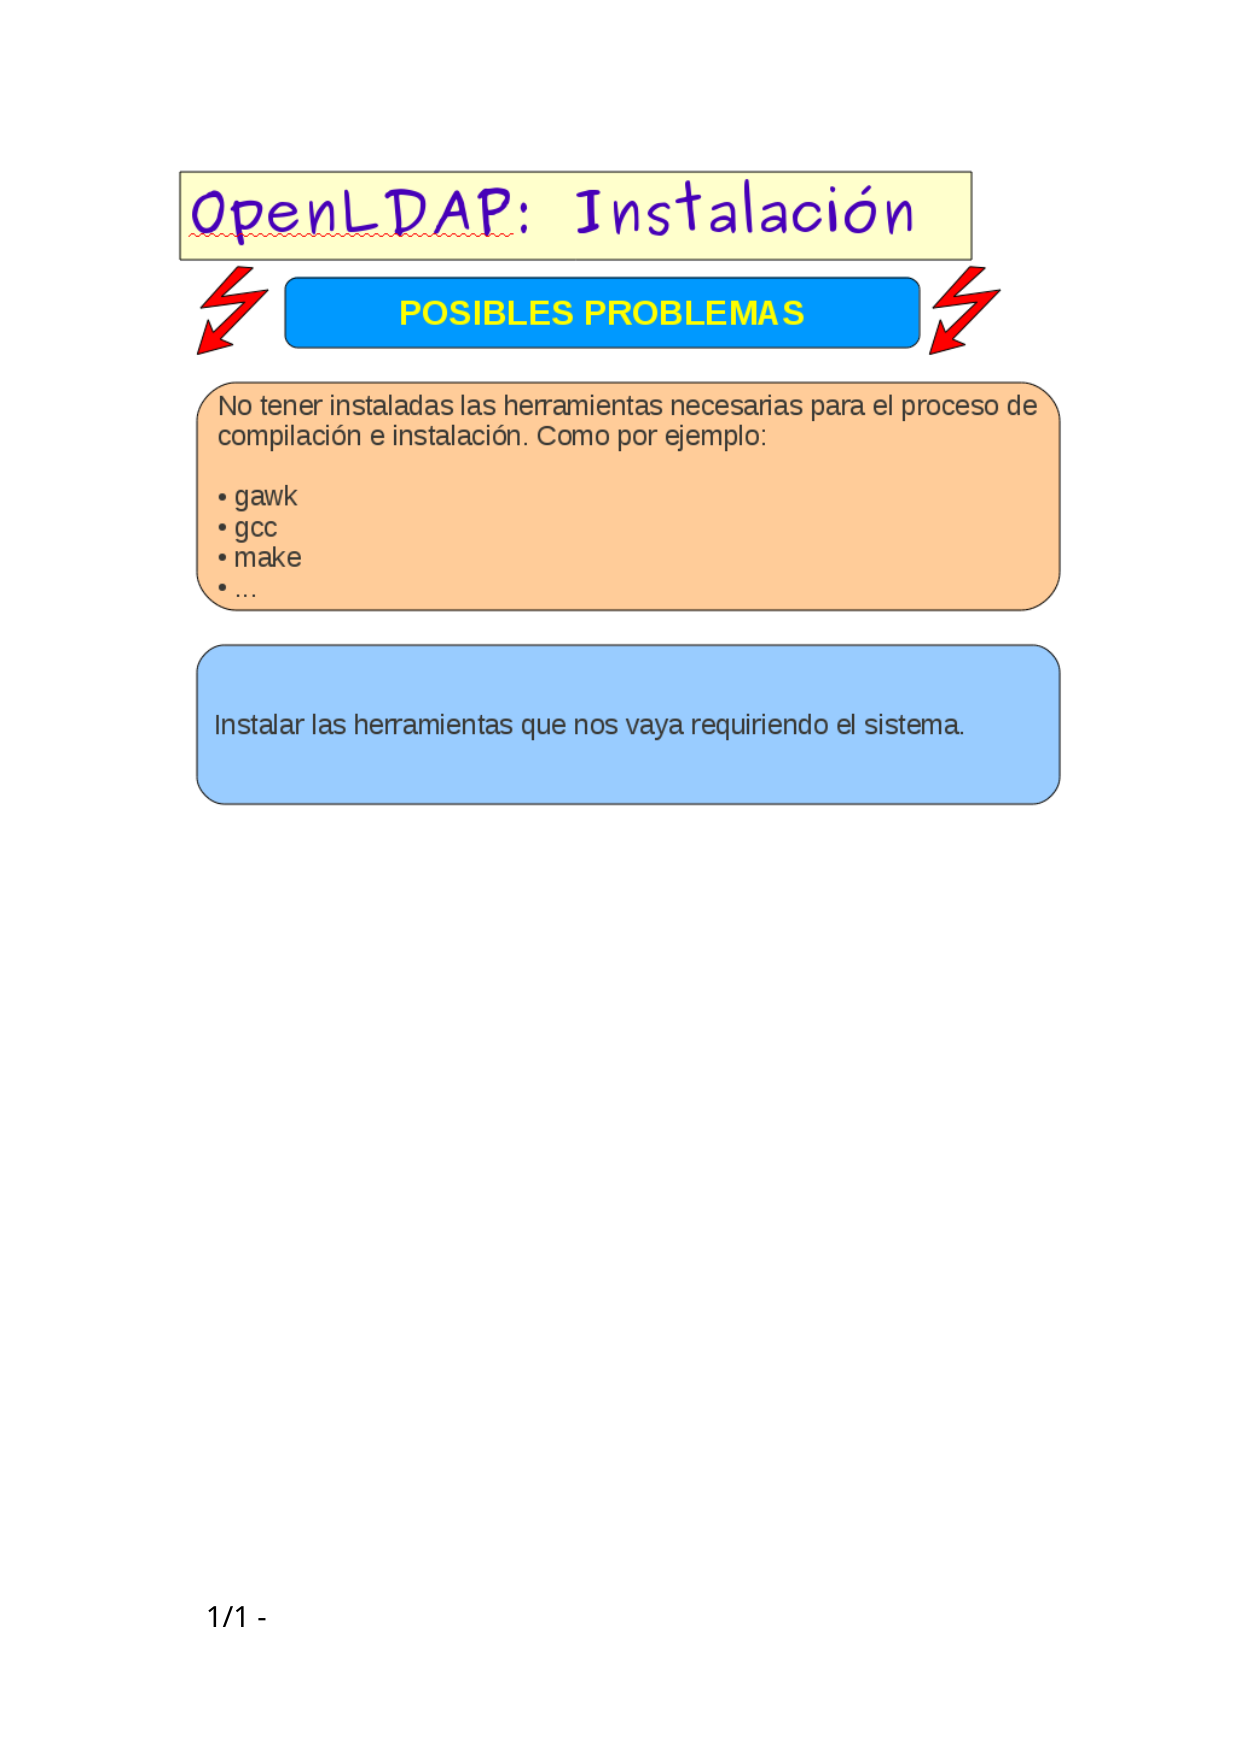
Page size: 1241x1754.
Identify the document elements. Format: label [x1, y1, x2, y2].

picture [127, 137, 1113, 874]
